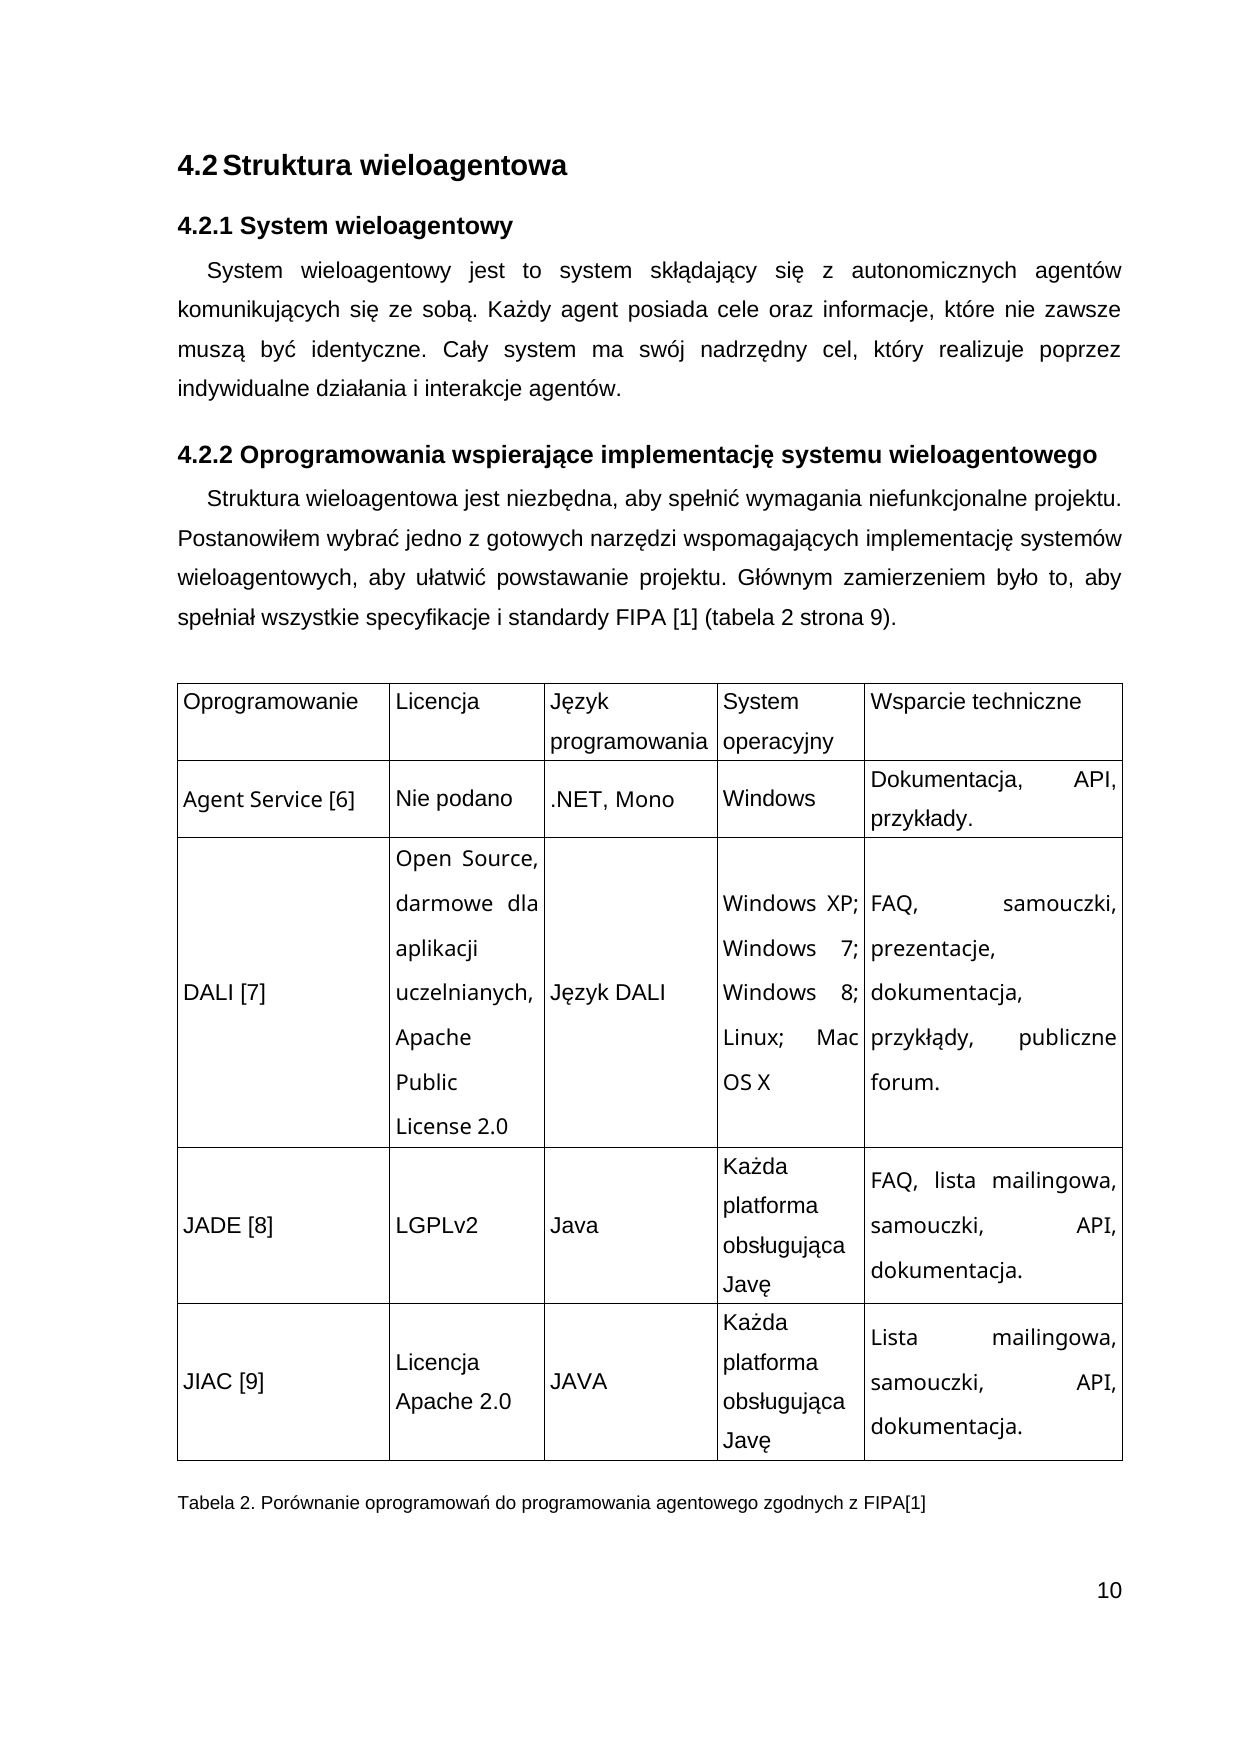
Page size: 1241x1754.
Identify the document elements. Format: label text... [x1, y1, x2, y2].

table_cell FAQ, samouczki, prezentacje, dokumentacja, przykłądy, publiczne forum. [865, 838, 1122, 1147]
subtitle 4.2 Struktura wieloagentowa [177, 148, 1122, 181]
table_cell JADE [8] [178, 1148, 389, 1303]
table_header Oprogramowanie [178, 684, 389, 760]
table_cell Open Source, darmowe dla aplikacji uczelnianych, Apache Public License 2.0 [390, 838, 544, 1147]
table_header Język programowania [545, 684, 717, 760]
table_cell Każda platforma obsługująca Javę [718, 1304, 864, 1459]
table_cell JAVA [545, 1304, 717, 1459]
table_cell FAQ, lista mailingowa, samouczki, API, dokumentacja. [865, 1148, 1122, 1303]
table_header Wsparcie techniczne [865, 684, 1122, 760]
table_cell LGPLv2 [390, 1148, 544, 1303]
table_cell DALI [7] [178, 838, 389, 1147]
table_cell Dokumentacja, API, przykłady. [865, 761, 1122, 837]
table_cell Język DALI [545, 838, 717, 1147]
table_cell Licencja Apache 2.0 [390, 1304, 544, 1459]
table_header Licencja [390, 684, 544, 760]
subtitle 4.2.1 System wieloagentowy [177, 211, 1122, 240]
table_cell JIAC [9] [178, 1304, 389, 1459]
table_cell Agent Service [6] [178, 761, 389, 837]
table_cell Windows XP; Windows 7; Windows 8; Linux; Mac OS X [718, 838, 864, 1147]
table_cell Nie podano [390, 761, 544, 837]
text System wieloagentowy jest to system skłądający się z autonomicznych agentów komunikujących się ze sobą. Każdy agent posiada cele oraz informacje, które nie zawsze muszą być identyczne. Cały system ma swój nadrzędny cel, który realizuje poprzez indywidualne działania i interakcje agentów. [177, 257, 1122, 401]
text Tabela 2. Porównanie oprogramowań do programowania agentowego zgodnych z FIPA[1] [177, 1492, 1122, 1513]
table_cell Windows [718, 761, 864, 837]
subtitle 4.2.2 Oprogramowania wspierające implementację systemu wieloagentowego [177, 439, 1122, 468]
table_header System operacyjny [718, 684, 864, 760]
table_cell Lista mailingowa, samouczki, API, dokumentacja. [865, 1304, 1122, 1459]
table_cell Java [545, 1148, 717, 1303]
text Struktura wieloagentowa jest niezbędna, aby spełnić wymagania niefunkcjonalne projektu. Postanowiłem wybrać jedno z gotowych narzędzi wspomagających implementację systemów wieloagentowych, aby ułatwić powstawanie projektu. Głównym zamierzeniem było to, aby spełniał wszystkie specyfikacje i standardy FIPA [1] (tabela 2 strona 9). [177, 485, 1122, 630]
table_cell Każda platforma obsługująca Javę [718, 1148, 864, 1303]
table_cell .NET, Mono [545, 761, 717, 837]
